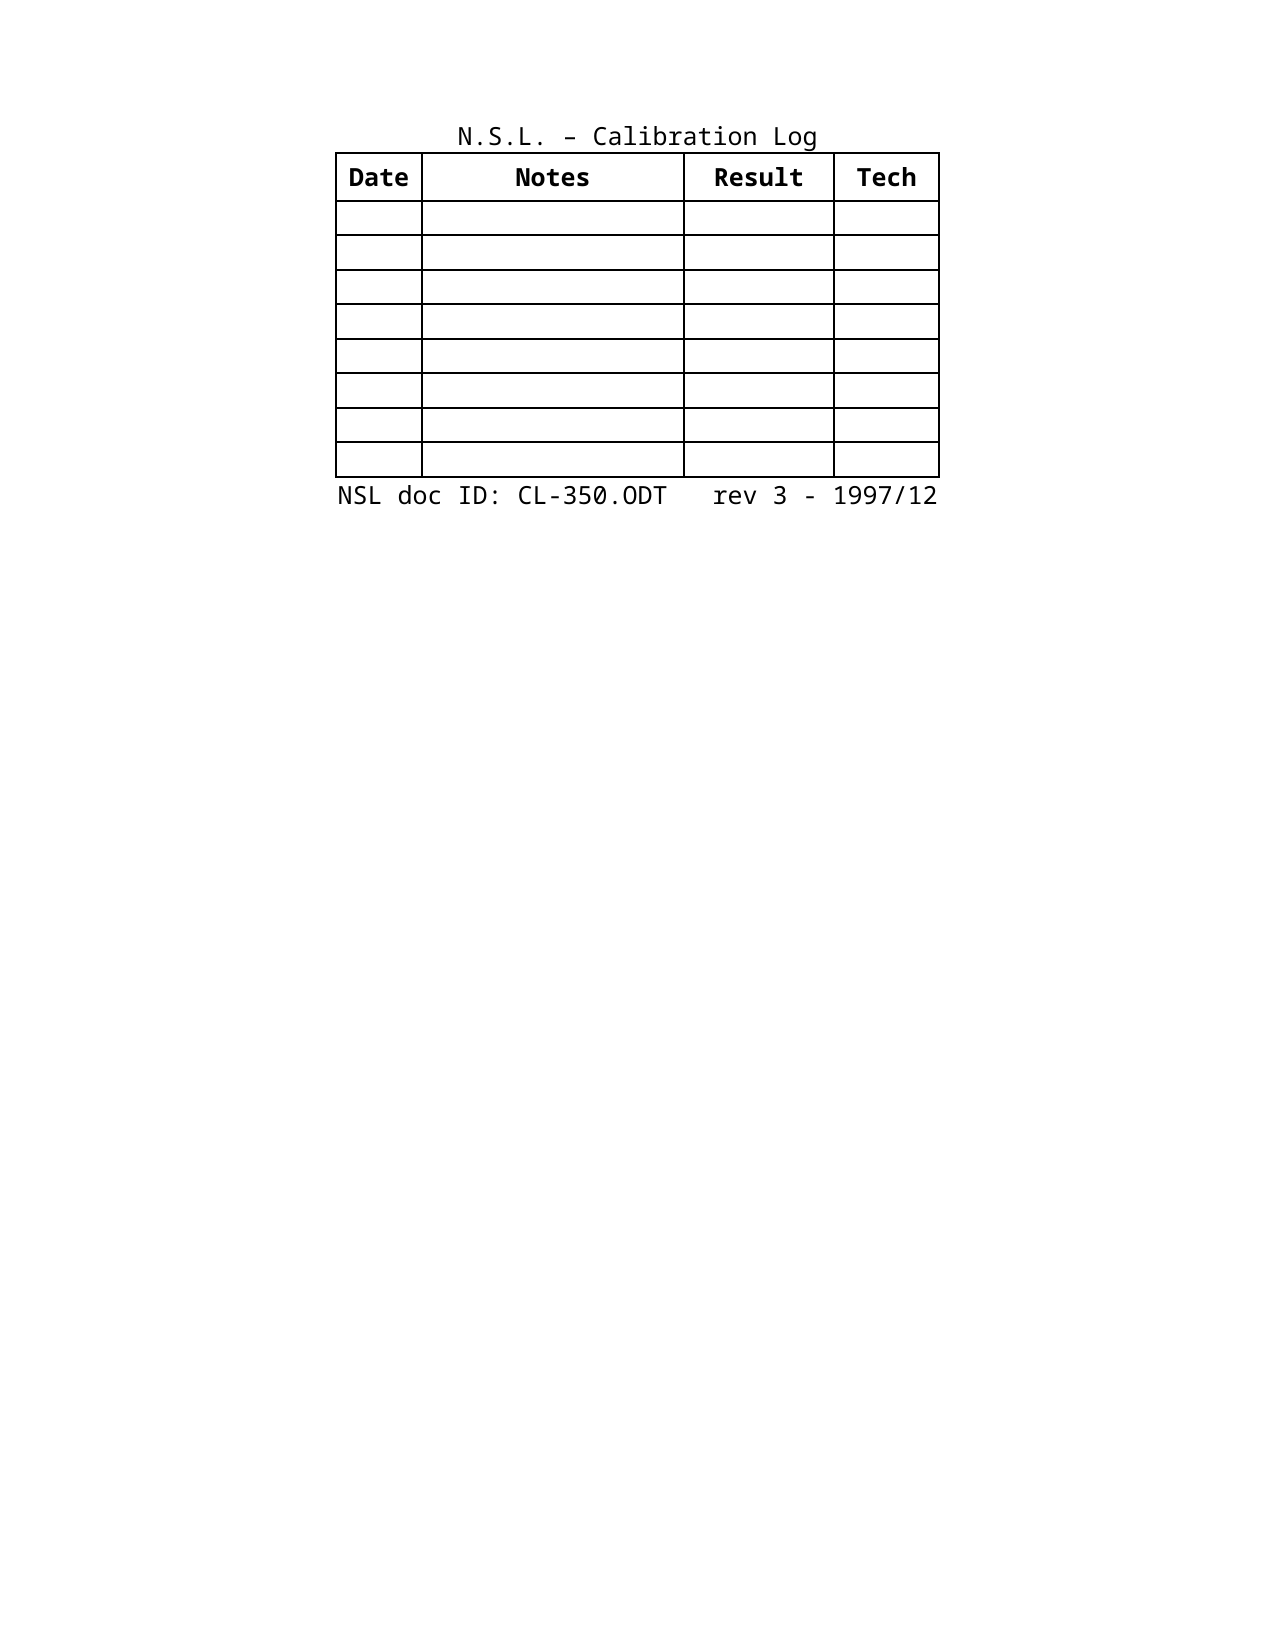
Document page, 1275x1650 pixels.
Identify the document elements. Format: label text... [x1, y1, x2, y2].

table_cell [685, 409, 833, 441]
table_cell [423, 340, 683, 372]
table_cell [835, 236, 938, 269]
table_cell [337, 409, 421, 441]
table_cell [337, 340, 421, 372]
table_header Tech [835, 154, 938, 200]
table_cell [685, 271, 833, 303]
table_header Result [685, 154, 833, 200]
table_cell [685, 305, 833, 338]
table_cell [337, 202, 421, 234]
table_cell [835, 340, 938, 372]
table_cell [835, 305, 938, 338]
table_cell [423, 271, 683, 303]
table_cell [337, 374, 421, 407]
table_cell [337, 271, 421, 303]
table_cell [685, 340, 833, 372]
table_cell [685, 236, 833, 269]
table_cell [835, 202, 938, 234]
table_cell [835, 443, 938, 476]
table_cell [423, 409, 683, 441]
table_header Notes [423, 154, 683, 200]
text N.S.L. – Calibration Log [118, 118, 1157, 152]
table_cell [423, 374, 683, 407]
table_cell [835, 271, 938, 303]
table_cell [685, 202, 833, 234]
table_cell [423, 443, 683, 476]
table_cell [685, 374, 833, 407]
table_cell [423, 236, 683, 269]
table_cell [423, 202, 683, 234]
table_cell [423, 305, 683, 338]
table_header Date [337, 154, 421, 200]
text NSL doc ID: CL-350.ODT rev 3 - 1997/12 [118, 478, 1157, 512]
table_cell [835, 409, 938, 441]
table_cell [337, 443, 421, 476]
table_cell [835, 374, 938, 407]
table_cell [685, 443, 833, 476]
table_cell [337, 236, 421, 269]
table_cell [337, 305, 421, 338]
